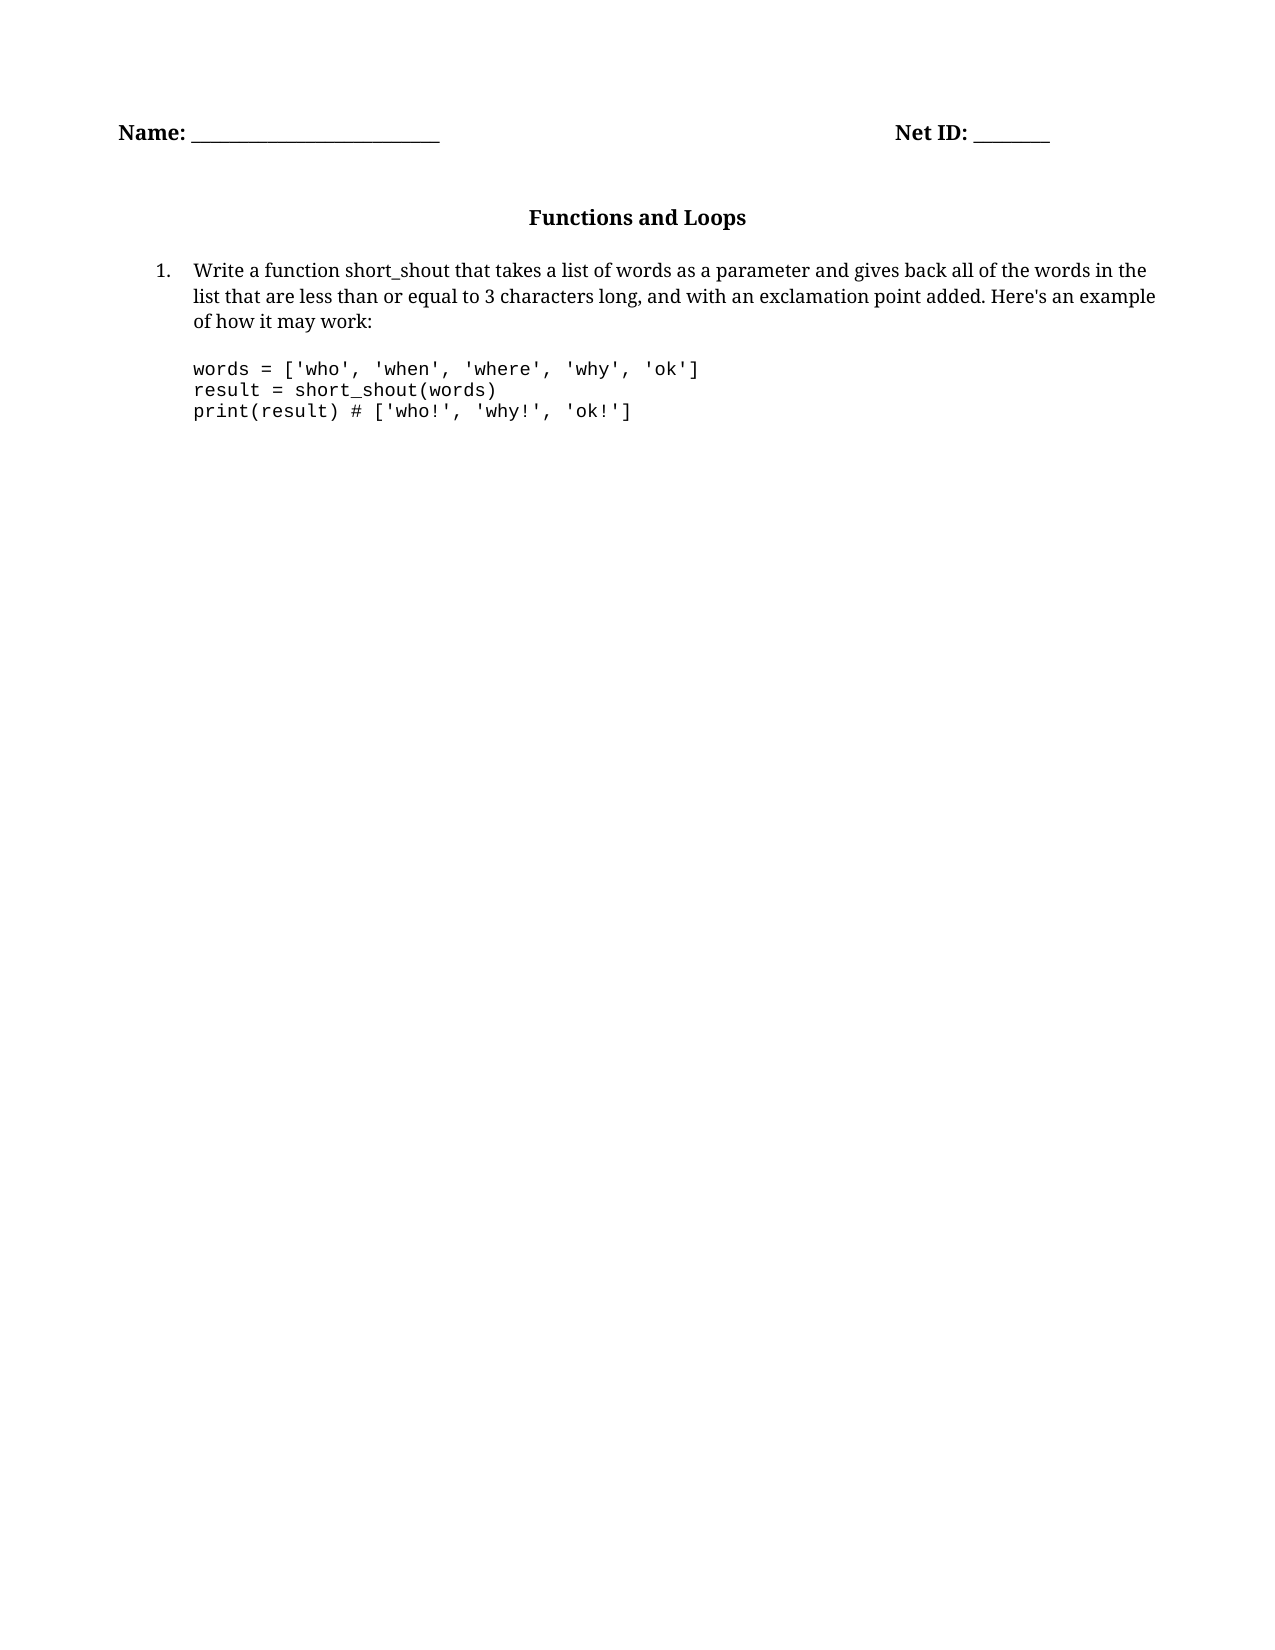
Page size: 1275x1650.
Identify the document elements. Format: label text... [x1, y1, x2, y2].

text Functions and Loops [118, 203, 1157, 232]
list Write a function short_shout that takes a list of words as a parameter and gives back all of the words in the list that are less than or equal to 3 characters long, and with an exclamation point added. Here's an example of how it may work: [156, 257, 1157, 359]
text Name: __________________________ Net ID: ________ [118, 118, 1157, 203]
list words = ['who', 'when', 'where', 'why', 'ok'] result = short_shout(words) print(result) # ['who!', 'why!', 'ok!'] [156, 359, 1157, 470]
